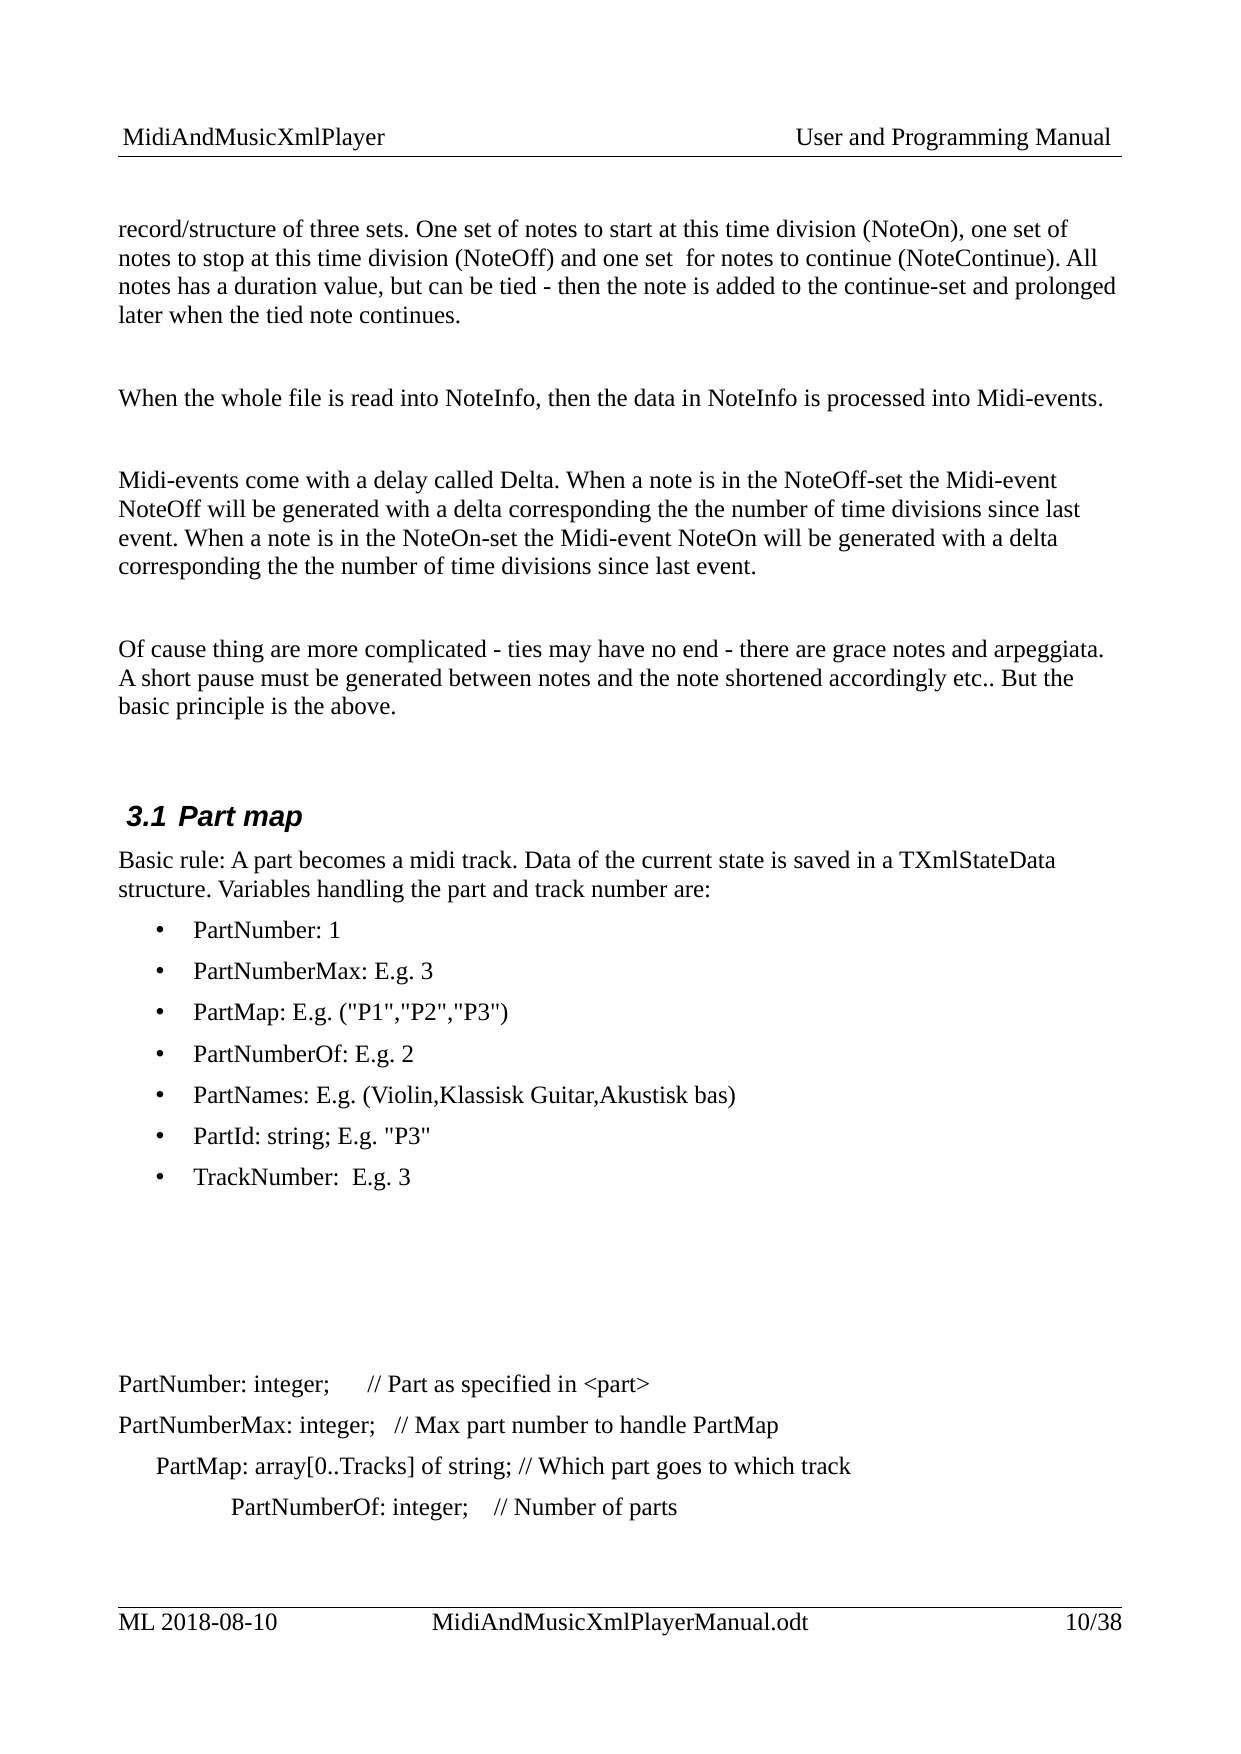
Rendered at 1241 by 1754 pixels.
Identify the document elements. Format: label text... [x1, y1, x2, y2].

text When the whole file is read into NoteInfo, then the data in NoteInfo is processed into Midi-events. [118, 383, 1122, 411]
list PartNumberMax: E.g. 3 [156, 956, 1122, 985]
list TrackNumber: E.g. 3 [156, 1162, 1122, 1191]
subtitle Part map [118, 799, 1122, 832]
text PartNumberMax: integer; // Max part number to handle PartMap [118, 1410, 1122, 1439]
list PartNames: E.g. (Violin,Klassisk Guitar,Akustisk bas) [156, 1080, 1122, 1109]
text PartNumber: integer; // Part as specified in <part> [118, 1369, 1122, 1397]
list PartNumberOf: E.g. 2 [156, 1039, 1122, 1067]
list PartNumber: 1 [156, 915, 1122, 944]
list PartMap: E.g. ("P1","P2","P3") [156, 997, 1122, 1026]
text Basic rule: A part becomes a midi track. Data of the current state is saved in a TXmlStateData structure. Variables handling the part and track number are: [118, 845, 1122, 902]
list PartId: string; E.g. "P3" [156, 1121, 1122, 1150]
text PartMap: array[0..Tracks] of string; // Which part goes to which track [118, 1451, 1122, 1480]
text PartNumberOf: integer; // Number of parts [118, 1492, 1122, 1521]
text Of cause thing are more complicated - ties may have no end - there are grace notes and arpeggiata. A short pause must be generated between notes and the note shortened accordingly etc.. But the basic principle is the above. [118, 634, 1122, 720]
text Midi-events come with a delay called Delta. When a note is in the NoteOff-set the Midi-event NoteOff will be generated with a delta corresponding the the number of time divisions since last event. When a note is in the NoteOn-set the Midi-event NoteOn will be generated with a delta corresponding the the number of time divisions since last event. [118, 465, 1122, 580]
text record/structure of three sets. One set of notes to start at this time division (NoteOn), one set of notes to stop at this time division (NoteOff) and one set for notes to continue (NoteContinue). All notes has a duration value, but can be tied - then the note is added to the continue-set and prolonged later when the tied note continues. [118, 214, 1122, 329]
